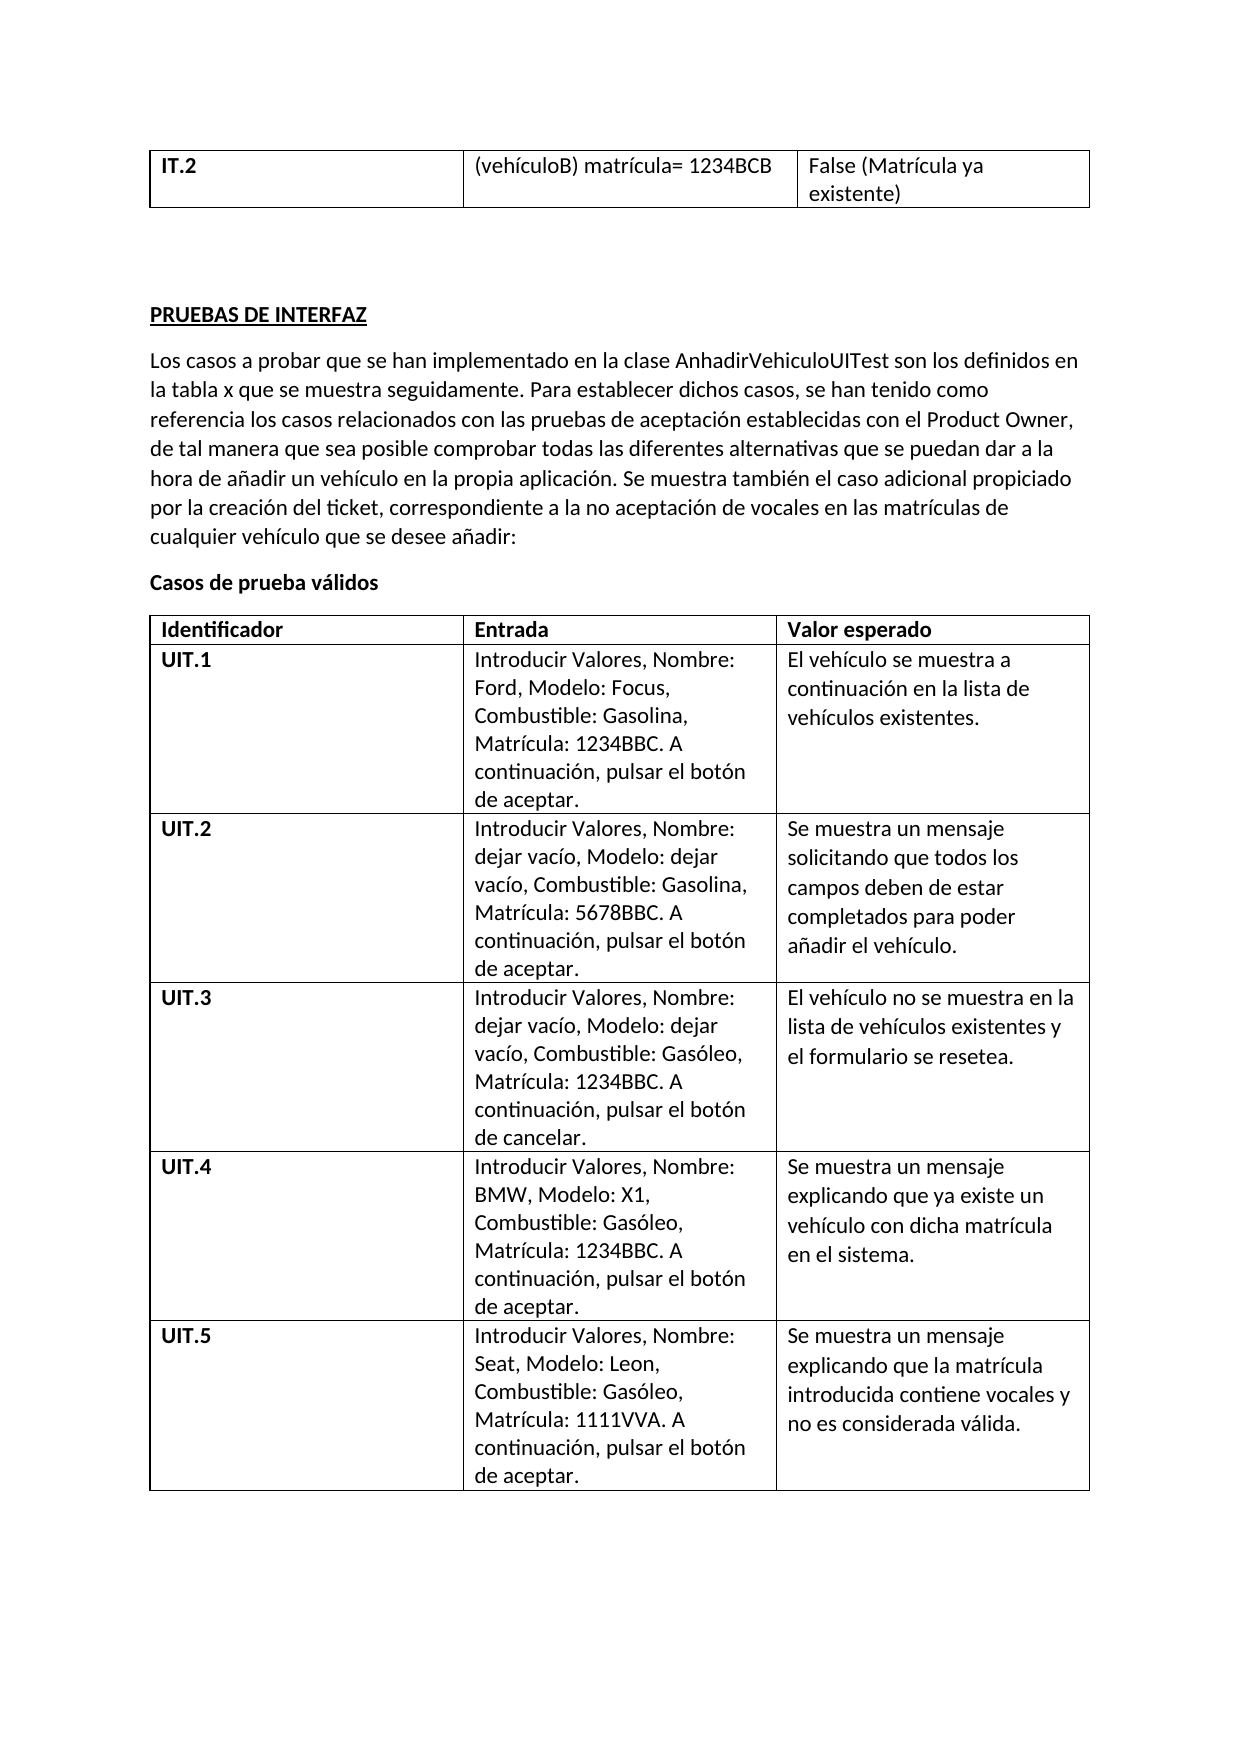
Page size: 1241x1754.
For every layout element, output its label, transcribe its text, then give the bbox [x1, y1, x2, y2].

text Los casos a probar que se han implementado en la clase AnhadirVehiculoUITest son los definidos en la tabla x que se muestra seguidamente. Para establecer dichos casos, se han tenido como referencia los casos relacionados con las pruebas de aceptación establecidas con el Product Owner, de tal manera que sea posible comprobar todas las diferentes alternativas que se puedan dar a la hora de añadir un vehículo en la propia aplicación. Se muestra también el caso adicional propiciado por la creación del ticket, correspondiente a la no aceptación de vocales en las matrículas de cualquier vehículo que se desee añadir: [150, 346, 1090, 551]
table_cell Se muestra un mensaje explicando que la matrícula introducida contiene vocales y no es considerada válida. [777, 1321, 1089, 1489]
table_cell Se muestra un mensaje explicando que ya existe un vehículo con dicha matrícula en el sistema. [777, 1152, 1089, 1320]
table_cell UIT.4 [151, 1152, 463, 1320]
table_cell UIT.3 [151, 983, 463, 1151]
table_cell Introducir Valores, Nombre: BMW, Modelo: X1, Combustible: Gasóleo, Matrícula: 1234BBC. A continuación, pulsar el botón de aceptar. [464, 1152, 776, 1320]
table_cell False (Matrícula ya existente) [798, 151, 1089, 207]
text Casos de prueba válidos [150, 568, 1090, 597]
table_cell Se muestra un mensaje solicitando que todos los campos deben de estar completados para poder añadir el vehículo. [777, 814, 1089, 982]
table_cell Introducir Valores, Nombre: Seat, Modelo: Leon, Combustible: Gasóleo, Matrícula: 1111VVA. A continuación, pulsar el botón de aceptar. [464, 1321, 776, 1489]
table_cell Introducir Valores, Nombre: dejar vacío, Modelo: dejar vacío, Combustible: Gasolina, Matrícula: 5678BBC. A continuación, pulsar el botón de aceptar. [464, 814, 776, 982]
table_cell Introducir Valores, Nombre: Ford, Modelo: Focus, Combustible: Gasolina, Matrícula: 1234BBC. A continuación, pulsar el botón de aceptar. [464, 645, 776, 813]
table_cell El vehículo se muestra a continuación en la lista de vehículos existentes. [777, 645, 1089, 813]
table_header Identificador [151, 616, 463, 644]
table_cell UIT.2 [151, 814, 463, 982]
table_cell Introducir Valores, Nombre: dejar vacío, Modelo: dejar vacío, Combustible: Gasóleo, Matrícula: 1234BBC. A continuación, pulsar el botón de cancelar. [464, 983, 776, 1151]
table_header Valor esperado [777, 616, 1089, 644]
table_cell UIT.1 [151, 645, 463, 813]
table_cell IT.2 [151, 151, 463, 207]
text PRUEBAS DE INTERFAZ [150, 300, 1090, 328]
table_cell El vehículo no se muestra en la lista de vehículos existentes y el formulario se resetea. [777, 983, 1089, 1151]
table_cell UIT.5 [151, 1321, 463, 1489]
table_cell (vehículoB) matrícula= 1234BCB [464, 151, 797, 207]
table_header Entrada [464, 616, 776, 644]
